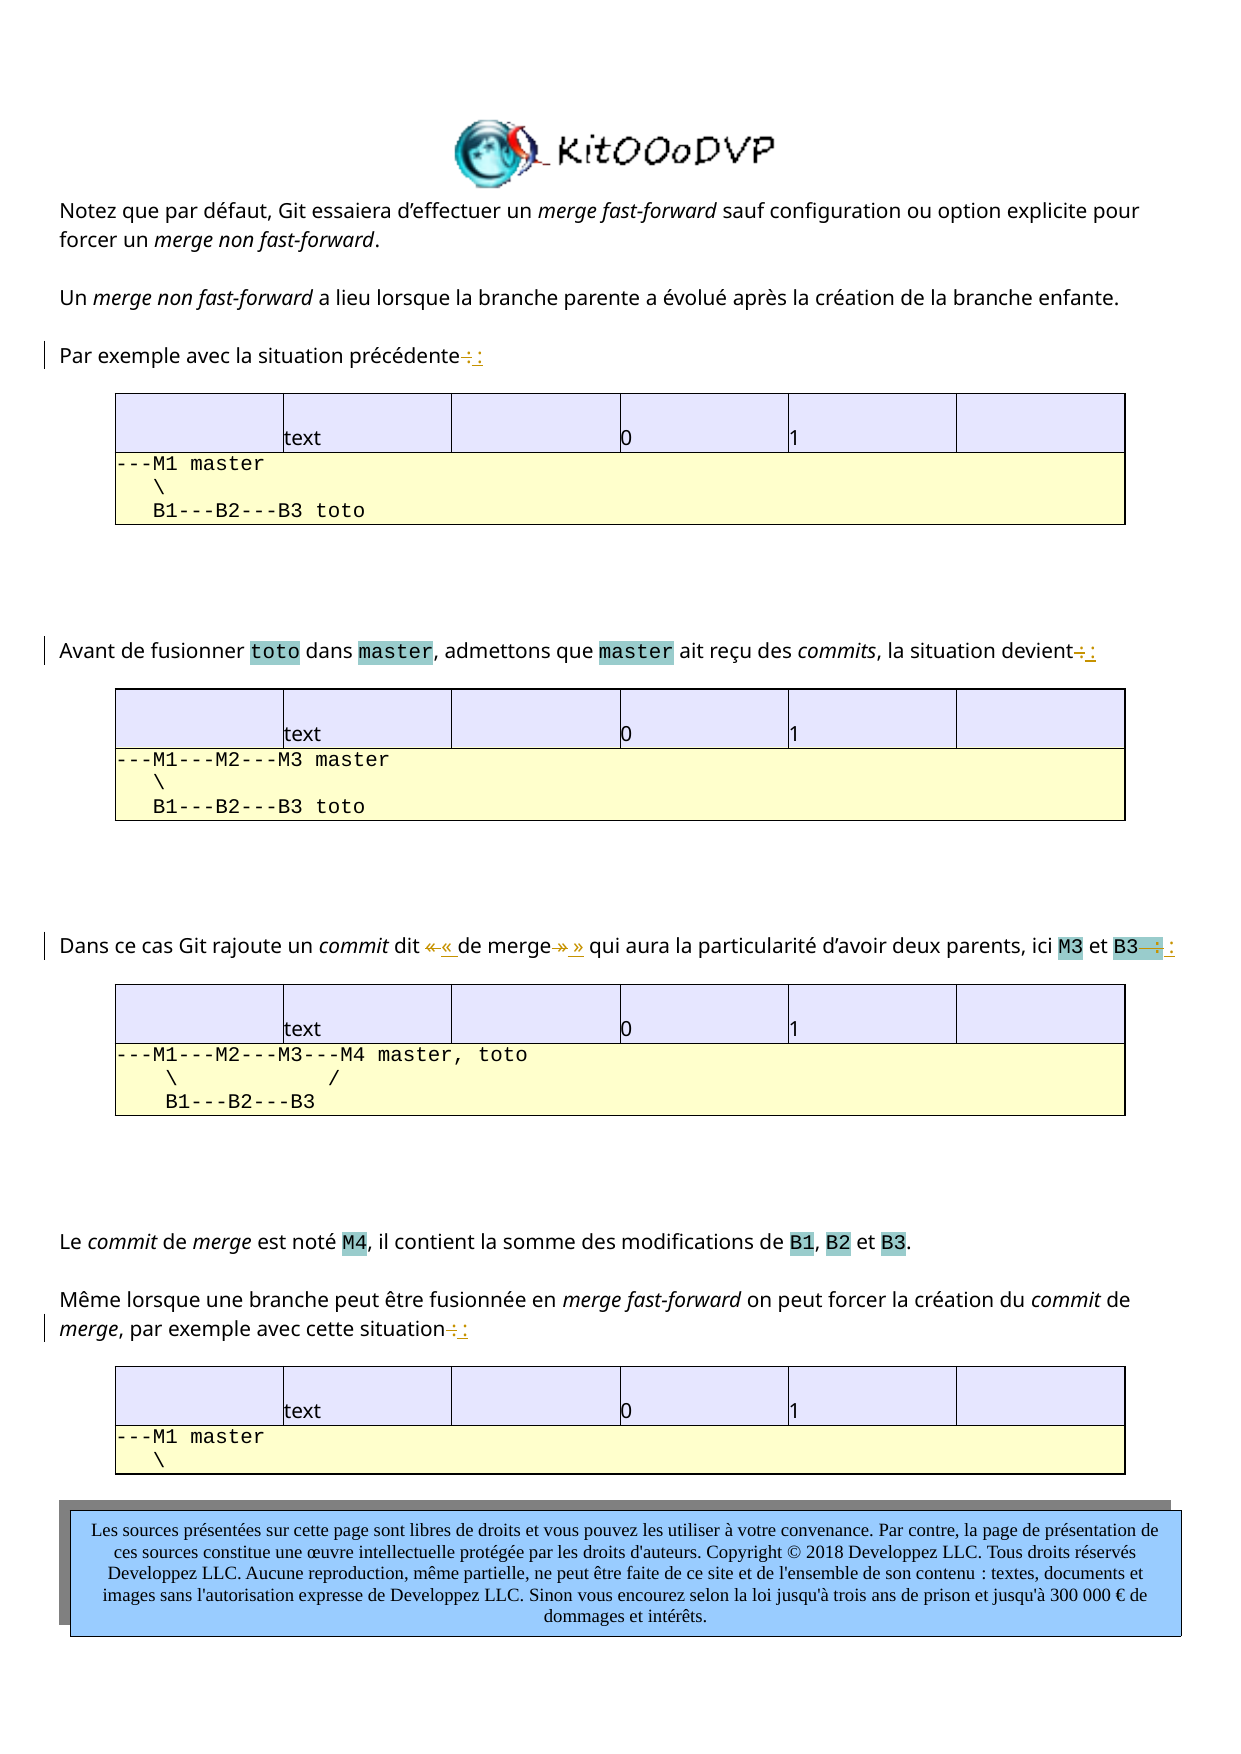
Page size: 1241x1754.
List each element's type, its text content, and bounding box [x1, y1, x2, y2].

text Dans ce cas Git rajoute un commit dit « de merge » qui aura la particularité d’avoir deux parents, ici M3 et B3 : [59, 932, 1181, 960]
table_header [116, 1367, 283, 1425]
table_header [957, 394, 1124, 452]
table_header 0 [621, 690, 788, 747]
table_header text [284, 985, 451, 1043]
table_header [452, 394, 620, 452]
table_header [957, 985, 1124, 1043]
table_header [116, 690, 283, 747]
table_header [452, 690, 620, 747]
table_header text [284, 690, 451, 747]
text Avant de fusionner toto dans master, admettons que master ait reçu des commits, la situation devient : [59, 636, 1181, 665]
table_header text [284, 1367, 451, 1425]
table_header 0 [621, 985, 788, 1043]
table_header [116, 985, 283, 1043]
table_header 1 [789, 394, 956, 452]
table_header text [284, 394, 451, 452]
table_header [957, 1367, 1124, 1425]
table_header 1 [789, 1367, 956, 1425]
table_header 0 [621, 1367, 788, 1425]
text Même lorsque une branche peut être fusionnée en merge fast-forward on peut forcer la création du commit de merge, par exemple avec cette situation : [59, 1285, 1181, 1342]
text Par exemple avec la situation précédente : [59, 341, 1181, 369]
table_header [957, 690, 1124, 747]
text Le commit de merge est noté M4, il contient la somme des modifications de B1, B2 et B3. [59, 1227, 1181, 1256]
table_header [452, 1367, 620, 1425]
text Un merge non fast-forward a lieu lorsque la branche parente a évolué après la création de la branche enfante. [59, 283, 1181, 311]
picture [453, 118, 781, 191]
table_header 1 [789, 985, 956, 1043]
table_header 0 [621, 394, 788, 452]
table_header [116, 394, 283, 452]
text Notez que par défaut, Git essaiera d’effectuer un merge fast-forward sauf configuration ou option explicite pour forcer un merge non fast-forward. [59, 196, 1181, 253]
table_header 1 [789, 690, 956, 747]
table_header [452, 985, 620, 1043]
